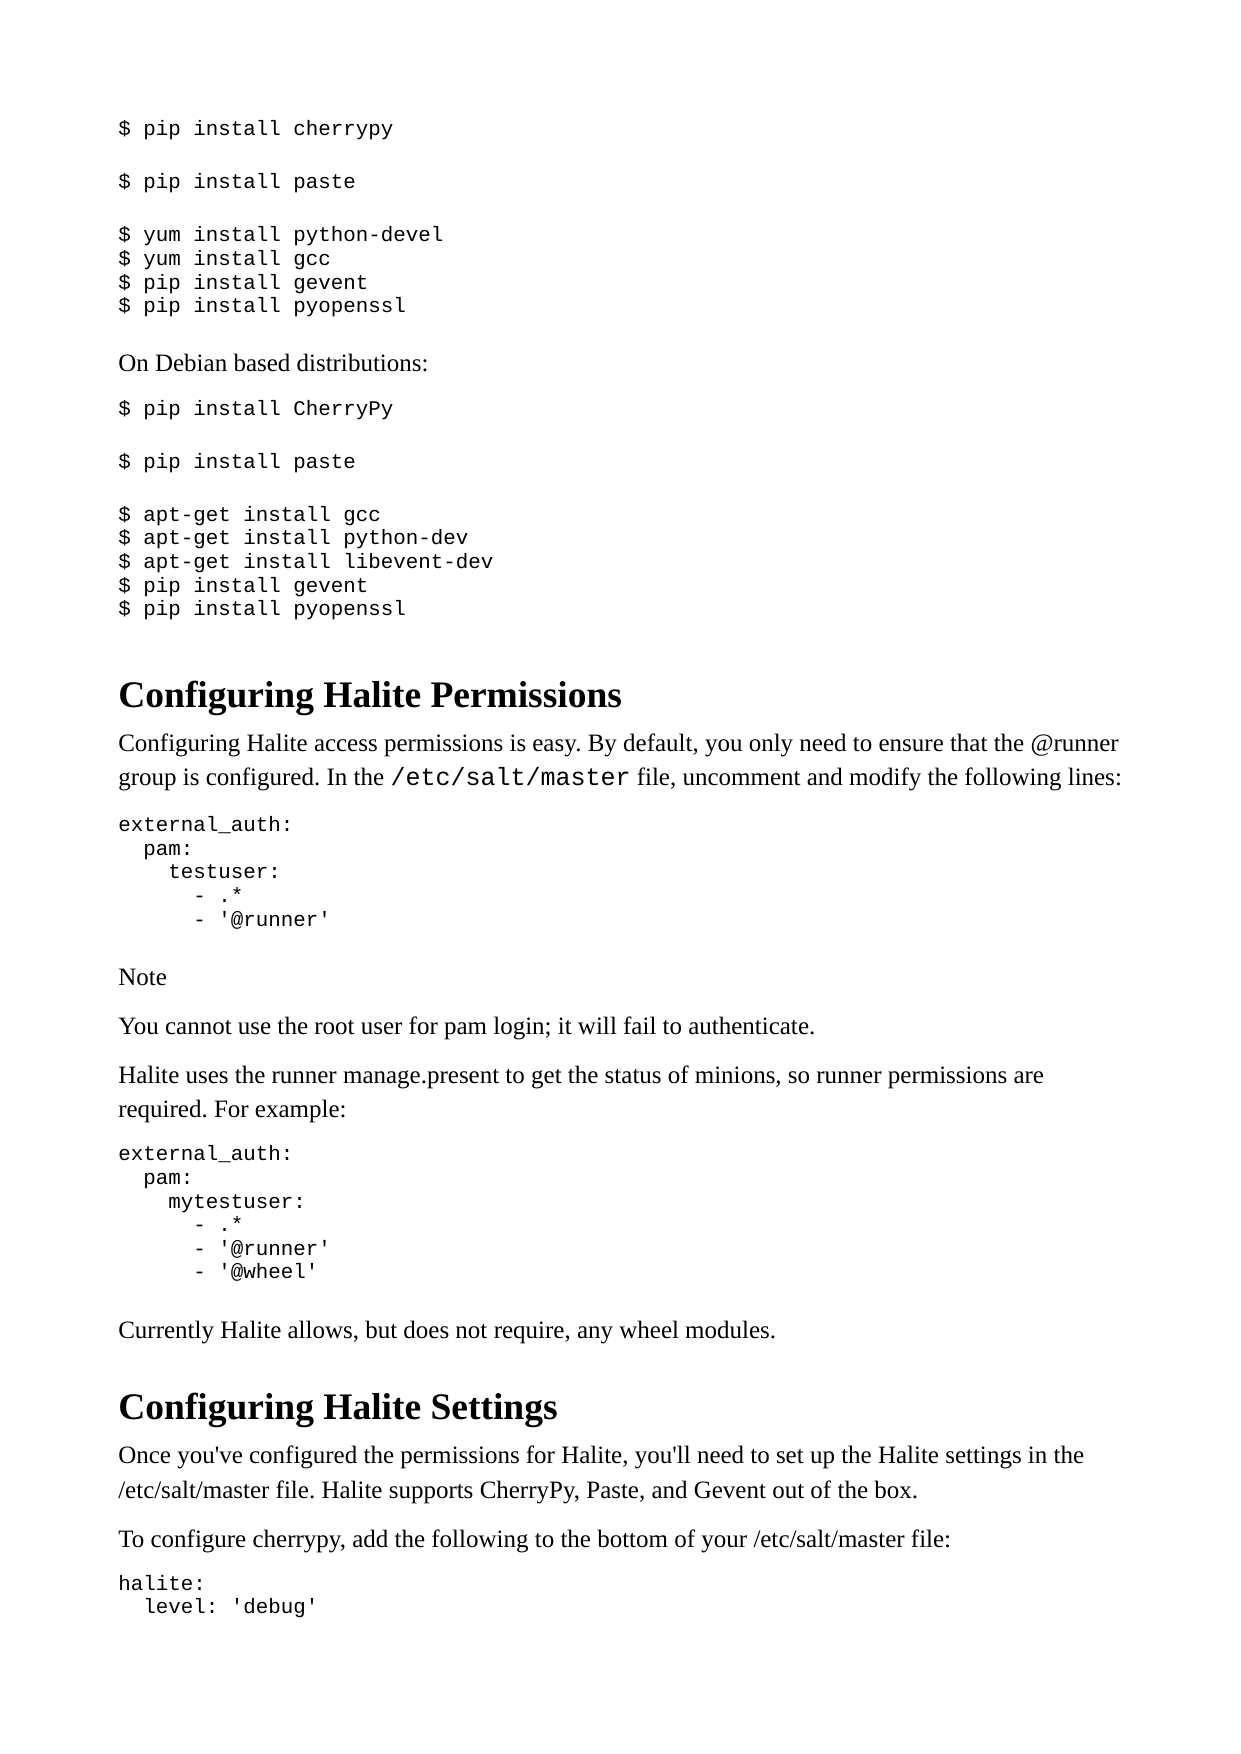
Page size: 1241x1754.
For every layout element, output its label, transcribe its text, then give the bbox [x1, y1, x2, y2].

text $ apt-get install libevent-dev [118, 551, 1122, 575]
text $ pip install paste [118, 451, 1122, 474]
text level: 'debug' [118, 1596, 1122, 1620]
subtitle Configuring Halite Permissions [118, 672, 1122, 715]
text $ pip install pyopenssl [118, 295, 1122, 319]
text On Debian based distributions: [118, 348, 1122, 377]
text external_auth: [118, 1143, 1122, 1167]
text $ pip install cherrypy [118, 118, 1122, 142]
text To configure cherrypy, add the following to the bottom of your /etc/salt/master file: [118, 1524, 1122, 1552]
text $ pip install paste [118, 171, 1122, 195]
text Configuring Halite access permissions is easy. By default, you only need to ensure that the @runner group is configured. In the /etc/salt/master file, uncomment and modify the following lines: [118, 728, 1122, 793]
text Note [118, 962, 1122, 990]
text $ pip install CherryPy [118, 397, 1122, 421]
text Currently Halite allows, but does not require, any wheel modules. [118, 1315, 1122, 1343]
text - '@runner' [118, 1238, 1122, 1262]
text mytestuser: [118, 1191, 1122, 1214]
text $ yum install python-devel [118, 224, 1122, 248]
text pam: [118, 1167, 1122, 1191]
subtitle Configuring Halite Settings [118, 1384, 1122, 1428]
text - .* [118, 885, 1122, 908]
text Halite uses the runner manage.present to get the status of minions, so runner permissions are required. For example: [118, 1060, 1122, 1123]
text halite: [118, 1573, 1122, 1596]
text You cannot use the root user for pam login; it will fail to authenticate. [118, 1011, 1122, 1039]
text $ yum install gcc [118, 248, 1122, 272]
text pam: [118, 838, 1122, 861]
text $ pip install gevent [118, 575, 1122, 598]
text $ pip install gevent [118, 272, 1122, 295]
text - '@runner' [118, 908, 1122, 932]
text - '@wheel' [118, 1262, 1122, 1285]
text $ pip install pyopenssl [118, 598, 1122, 622]
text external_auth: [118, 814, 1122, 838]
text $ apt-get install python-dev [118, 527, 1122, 551]
text $ apt-get install gcc [118, 504, 1122, 527]
text - .* [118, 1214, 1122, 1238]
text testuser: [118, 861, 1122, 885]
text Once you've configured the permissions for Halite, you'll need to set up the Halite settings in the /etc/salt/master file. Halite supports CherryPy, Paste, and Gevent out of the box. [118, 1440, 1122, 1503]
